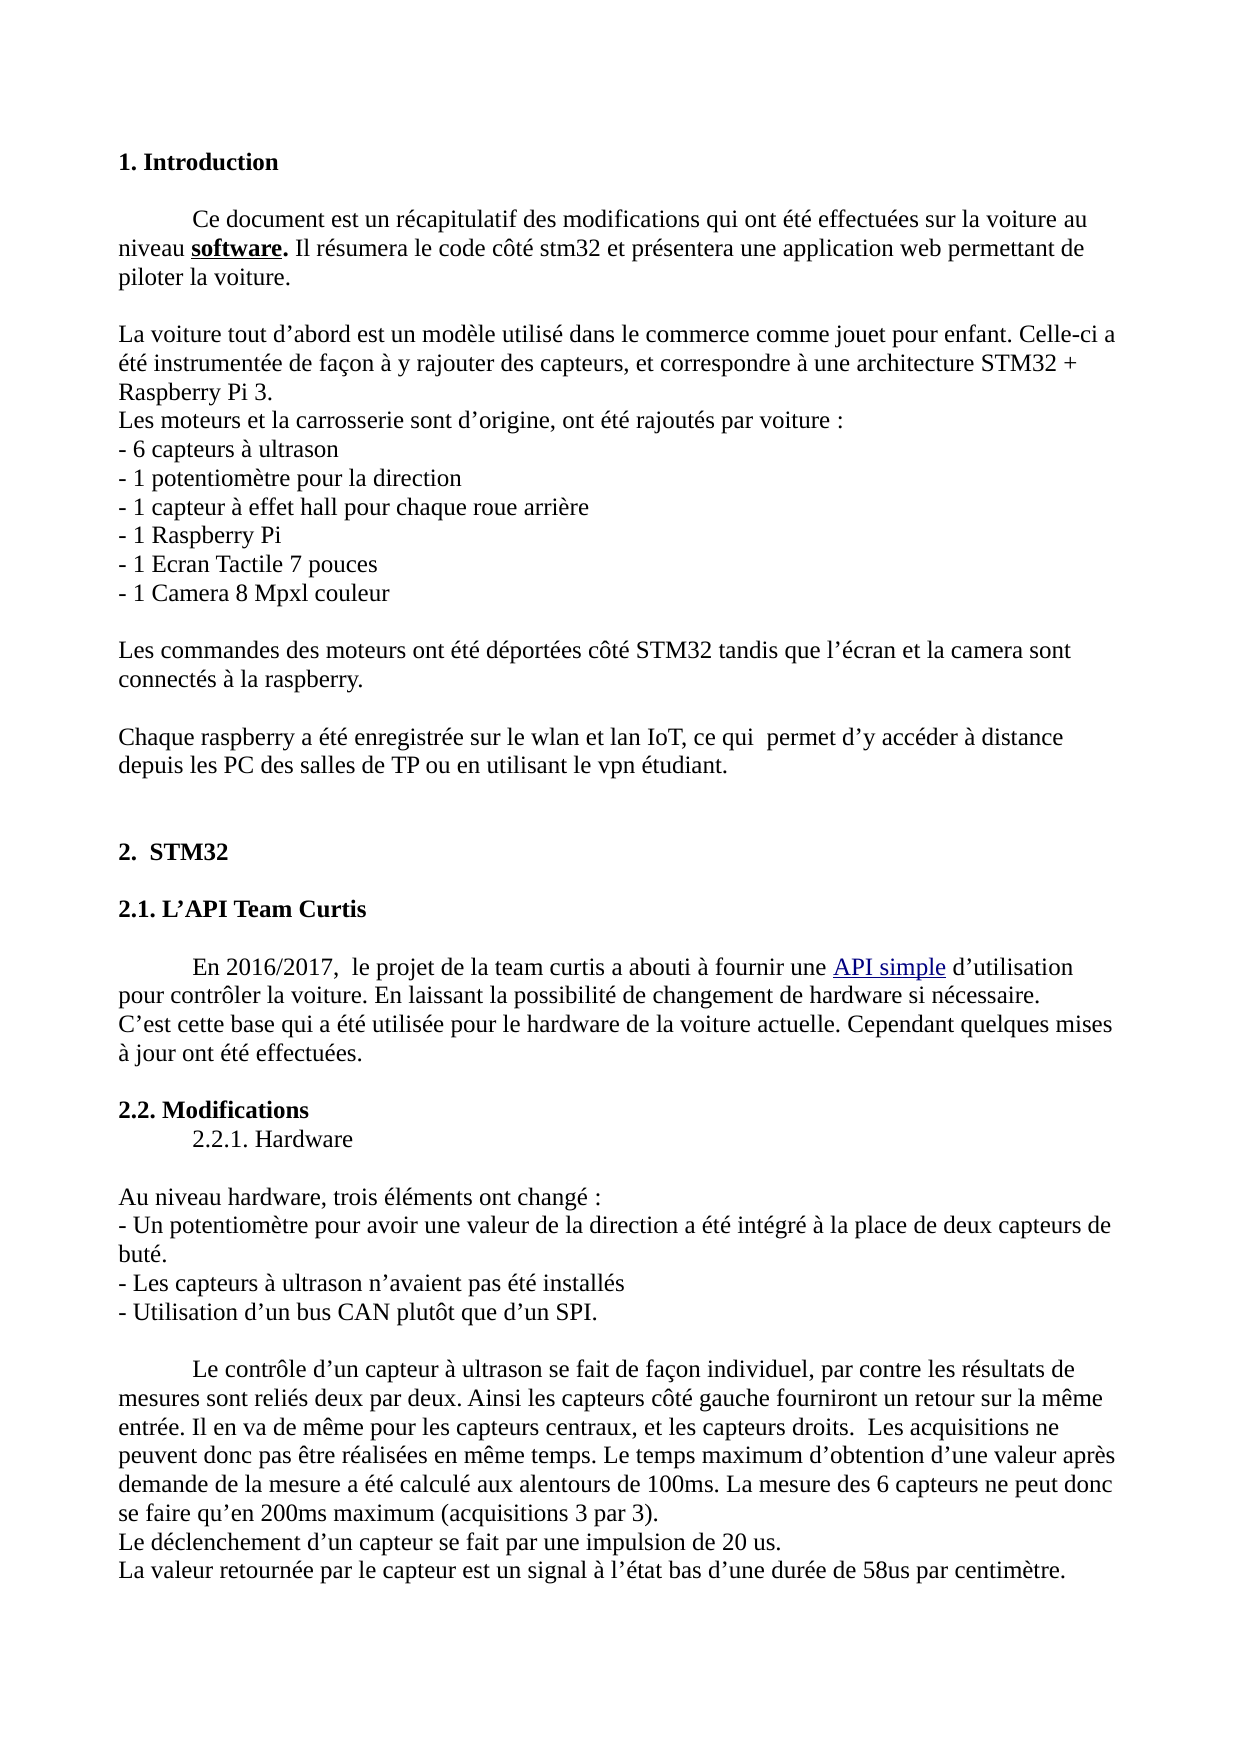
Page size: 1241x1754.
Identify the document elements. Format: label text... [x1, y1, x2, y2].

text Chaque raspberry a été enregistrée sur le wlan et lan IoT, ce qui permet d’y accéder à distance depuis les PC des salles de TP ou en utilisant le vpn étudiant. [118, 722, 1122, 779]
text - 1 capteur à effet hall pour chaque roue arrière [118, 492, 1122, 521]
text - 1 Raspberry Pi [118, 521, 1122, 549]
text - Un potentiomètre pour avoir une valeur de la direction a été intégré à la place de deux capteurs de buté. [118, 1211, 1122, 1268]
text Les moteurs et la carrosserie sont d’origine, ont été rajoutés par voiture : [118, 406, 1122, 434]
text - 6 capteurs à ultrason [118, 434, 1122, 463]
text Le contrôle d’un capteur à ultrason se fait de façon individuel, par contre les résultats de mesures sont reliés deux par deux. Ainsi les capteurs côté gauche fourniront un retour sur la même entrée. Il en va de même pour les capteurs centraux, et les capteurs droits. Les acquisitions ne peuvent donc pas être réalisées en même temps. Le temps maximum d’obtention d’une valeur après demande de la mesure a été calculé aux alentours de 100ms. La mesure des 6 capteurs ne peut donc se faire qu’en 200ms maximum (acquisitions 3 par 3). [118, 1354, 1122, 1527]
text 2.1. L’API Team Curtis [118, 894, 1122, 923]
text 2.2.1. Hardware [118, 1124, 1122, 1153]
text 2.2. Modifications [118, 1096, 1122, 1124]
text 2. STM32 [118, 837, 1122, 866]
text - 1 Camera 8 Mpxl couleur [118, 578, 1122, 607]
text La valeur retournée par le capteur est un signal à l’état bas d’une durée de 58us par centimètre. [118, 1556, 1122, 1584]
text 1. Introduction [118, 147, 1122, 176]
text Ce document est un récapitulatif des modifications qui ont été effectuées sur la voiture au niveau software. Il résumera le code côté stm32 et présentera une application web permettant de piloter la voiture. [118, 204, 1122, 291]
text - Utilisation d’un bus CAN plutôt que d’un SPI. [118, 1297, 1122, 1326]
text La voiture tout d’abord est un modèle utilisé dans le commerce comme jouet pour enfant. Celle-ci a été instrumentée de façon à y rajouter des capteurs, et correspondre à une architecture STM32 + Raspberry Pi 3. [118, 319, 1122, 406]
text Au niveau hardware, trois éléments ont changé : [118, 1182, 1122, 1211]
text - Les capteurs à ultrason n’avaient pas été installés [118, 1268, 1122, 1297]
text - 1 Ecran Tactile 7 pouces [118, 549, 1122, 578]
text En 2016/2017, le projet de la team curtis a abouti à fournir une API simple d’utilisation pour contrôler la voiture. En laissant la possibilité de changement de hardware si nécessaire. [118, 952, 1122, 1009]
text - 1 potentiomètre pour la direction [118, 463, 1122, 492]
text Les commandes des moteurs ont été déportées côté STM32 tandis que l’écran et la camera sont connectés à la raspberry. [118, 636, 1122, 693]
text C’est cette base qui a été utilisée pour le hardware de la voiture actuelle. Cependant quelques mises à jour ont été effectuées. [118, 1009, 1122, 1067]
text Le déclenchement d’un capteur se fait par une impulsion de 20 us. [118, 1527, 1122, 1556]
